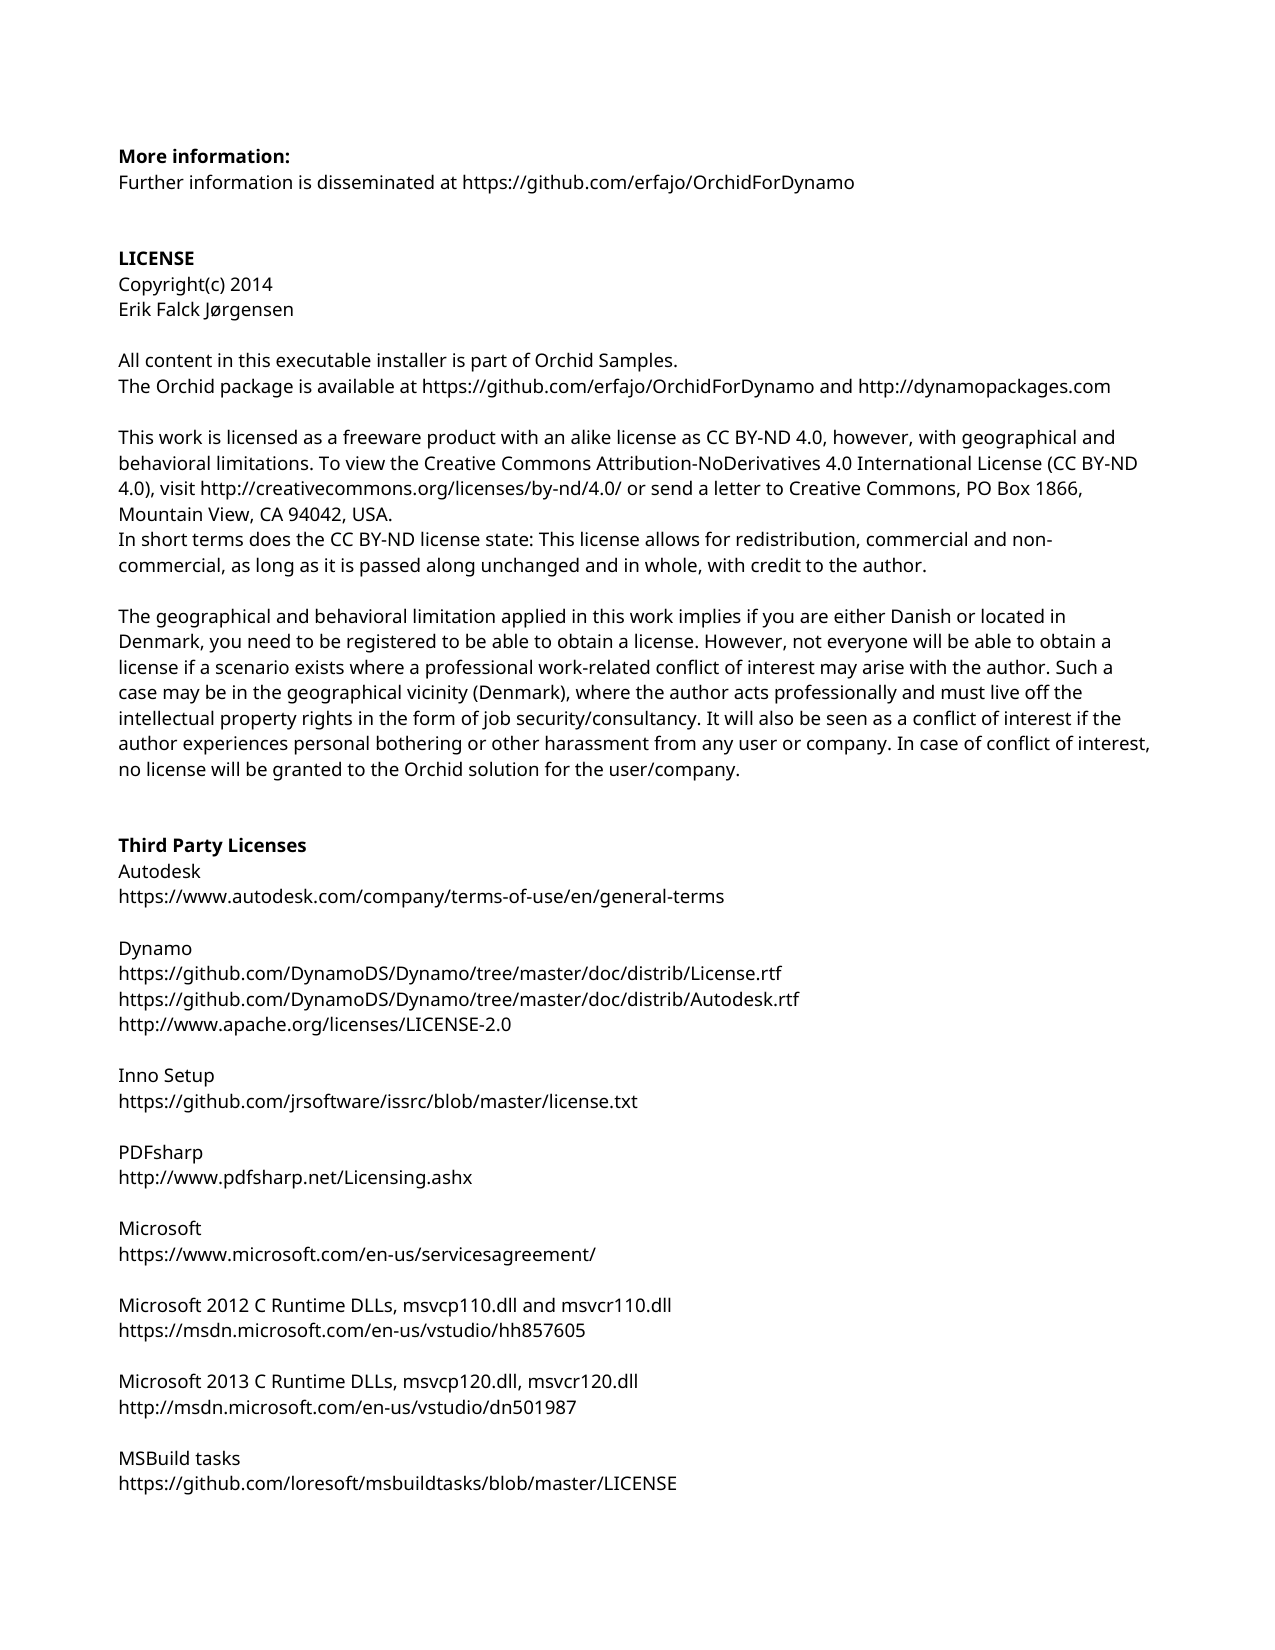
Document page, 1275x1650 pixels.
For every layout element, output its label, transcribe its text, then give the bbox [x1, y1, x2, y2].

text Further information is disseminated at https://github.com/erfajo/OrchidForDynamo [118, 169, 1157, 195]
text Erik Falck Jørgensen [118, 297, 1157, 322]
text https://github.com/jrsoftware/issrc/blob/master/license.txt [118, 1088, 1157, 1113]
text https://github.com/DynamoDS/Dynamo/tree/master/doc/distrib/Autodesk.rtf [118, 986, 1157, 1011]
text Third Party Licenses [118, 833, 1157, 858]
text http://www.apache.org/licenses/LICENSE-2.0 [118, 1011, 1157, 1037]
text More information: [118, 144, 1157, 169]
text The geographical and behavioral limitation applied in this work implies if you are either Danish or located in Denmark, you need to be registered to be able to obtain a license. However, not everyone will be able to obtain a license if a scenario exists where a professional work-related conflict of interest may arise with the author. Such a case may be in the geographical vicinity (Denmark), where the author acts professionally and must live off the intellectual property rights in the form of job security/consultancy. It will also be seen as a conflict of interest if the author experiences personal bothering or other harassment from any user or company. In case of conflict of interest, no license will be granted to the Orchid solution for the user/company. [118, 603, 1157, 782]
text Microsoft [118, 1216, 1157, 1241]
text http://msdn.microsoft.com/en-us/vstudio/dn501987 [118, 1394, 1157, 1420]
text All content in this executable installer is part of Orchid Samples. [118, 348, 1157, 373]
text MSBuild tasks [118, 1445, 1157, 1471]
text https://github.com/DynamoDS/Dynamo/tree/master/doc/distrib/License.rtf [118, 960, 1157, 986]
text LICENSE [118, 246, 1157, 271]
text Copyright(c) 2014 [118, 271, 1157, 297]
text https://www.autodesk.com/company/terms-of-use/en/general-terms [118, 884, 1157, 909]
text Microsoft 2013 C Runtime DLLs, msvcp120.dll, msvcr120.dll [118, 1369, 1157, 1394]
text The Orchid package is available at https://github.com/erfajo/OrchidForDynamo and http://dynamopackages.com [118, 373, 1157, 399]
text https://msdn.microsoft.com/en-us/vstudio/hh857605 [118, 1318, 1157, 1343]
text Dynamo [118, 935, 1157, 960]
text Inno Setup [118, 1062, 1157, 1088]
text Microsoft 2012 C Runtime DLLs, msvcp110.dll and msvcr110.dll [118, 1292, 1157, 1318]
text Autodesk [118, 858, 1157, 884]
text https://www.microsoft.com/en-us/servicesagreement/ [118, 1241, 1157, 1267]
text http://www.pdfsharp.net/Licensing.ashx [118, 1164, 1157, 1190]
text This work is licensed as a freeware product with an alike license as CC BY-ND 4.0, however, with geographical and behavioral limitations. To view the Creative Commons Attribution-NoDerivatives 4.0 International License (CC BY-ND 4.0), visit http://creativecommons.org/licenses/by-nd/4.0/ or send a letter to Creative Commons, PO Box 1866, Mountain View, CA 94042, USA. [118, 424, 1157, 526]
text https://github.com/loresoft/msbuildtasks/blob/master/LICENSE [118, 1471, 1157, 1496]
text PDFsharp [118, 1139, 1157, 1164]
text In short terms does the CC BY-ND license state: This license allows for redistribution, commercial and non-commercial, as long as it is passed along unchanged and in whole, with credit to the author. [118, 526, 1157, 577]
